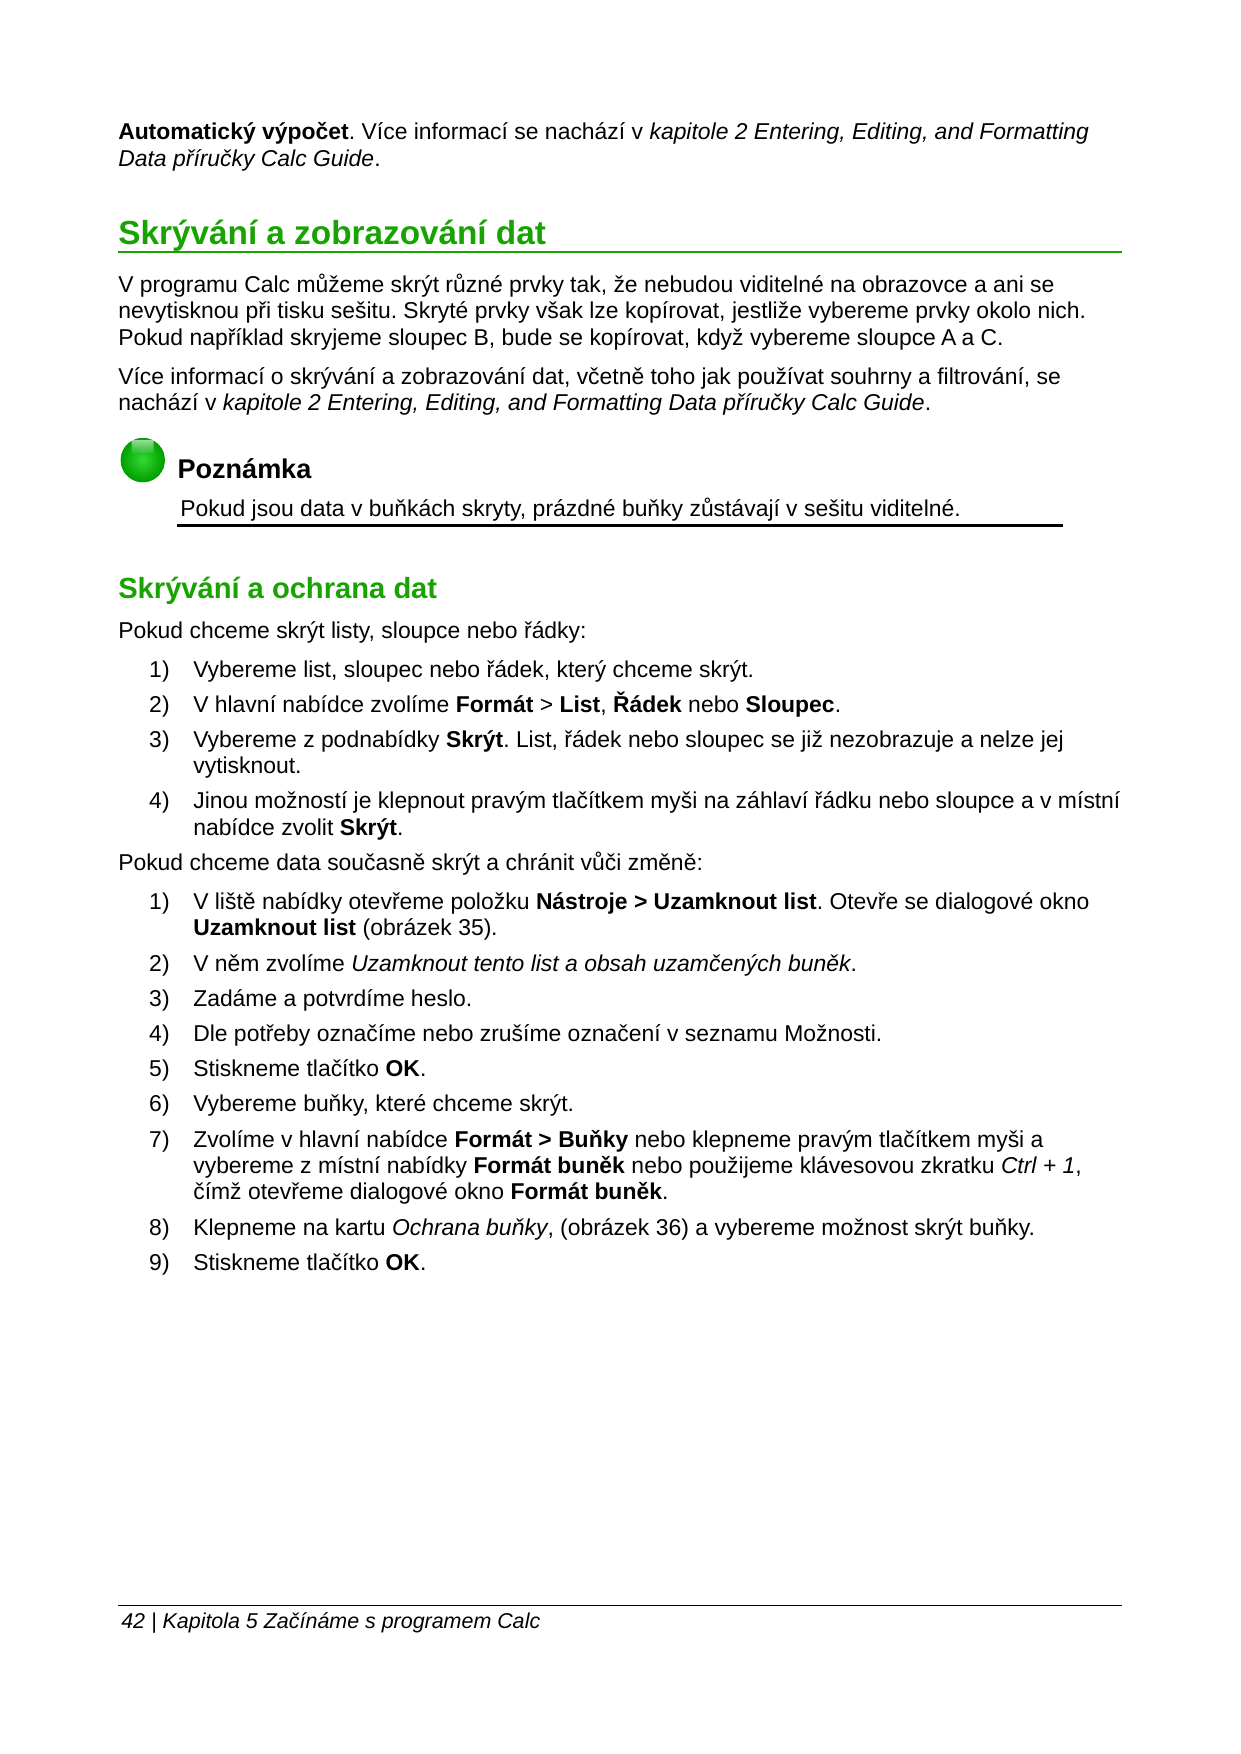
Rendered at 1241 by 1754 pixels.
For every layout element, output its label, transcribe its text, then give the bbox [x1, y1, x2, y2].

text V programu Calc můžeme skrýt různé prvky tak, že nebudou viditelné na obrazovce a ani se nevytisknou při tisku sešitu. Skryté prvky však lze kopírovat, jestliže vybereme prvky okolo nich. Pokud například skryjeme sloupec B, bude se kopírovat, když vybereme sloupce A a C. [118, 271, 1122, 350]
text Více informací o skrývání a zobrazování dat, včetně toho jak používat souhrny a filtrování, se nachází v kapitole 2 Entering, Editing, and Formatting Data příručky Calc Guide. [118, 363, 1122, 415]
list Stiskneme tlačítko OK. [169, 1055, 1122, 1081]
subtitle Skrývání a zobrazování dat [118, 213, 1122, 251]
list Zvolíme v hlavní nabídce Formát > Buňky nebo klepneme pravým tlačítkem myši a vybereme z místní nabídky Formát buněk nebo použijeme klávesovou zkratku Ctrl + 1, čímž otevřeme dialogové okno Formát buněk. [169, 1126, 1122, 1204]
list Vybereme z podnabídky Skrýt. List, řádek nebo sloupec se již nezobrazuje a nelze jej vytisknout. [169, 726, 1122, 779]
list Vybereme buňky, které chceme skrýt. [169, 1090, 1122, 1117]
list Dle potřeby označíme nebo zrušíme označení v seznamu Možnosti. [169, 1020, 1122, 1046]
list Vybereme list, sloupec nebo řádek, který chceme skrýt. [169, 656, 1122, 682]
list Pokud chceme data současně skrýt a chránit vůči změně: [118, 849, 1122, 875]
list Zadáme a potvrdíme heslo. [169, 985, 1122, 1011]
list V liště nabídky otevřeme položku Nástroje > Uzamknout list. Otevře se dialogové okno Uzamknout list (obrázek 35). [169, 888, 1122, 941]
list Klepneme na kartu Ochrana buňky, (obrázek 36) a vybereme možnost skrýt buňky. [169, 1213, 1122, 1240]
text Pokud jsou data v buňkách skryty, prázdné buňky zůstávají v sešitu viditelné. [177, 492, 1063, 524]
subtitle Poznámka [118, 435, 1122, 485]
list V něm zvolíme Uzamknout tento list a obsah uzamčených buněk. [169, 949, 1122, 976]
subtitle Skrývání a ochrana dat [118, 571, 1122, 605]
list Jinou možností je klepnout pravým tlačítkem myši na záhlaví řádku nebo sloupce a v místní nabídce zvolit Skrýt. [169, 787, 1122, 840]
list Pokud chceme skrýt listy, sloupce nebo řádky: [118, 617, 1122, 643]
text Automatický výpočet. Více informací se nachází v kapitole 2 Entering, Editing, and Formatting Data příručky Calc Guide. [118, 118, 1122, 171]
list V hlavní nabídce zvolíme Formát > List, Řádek nebo Sloupec. [169, 691, 1122, 717]
list Stiskneme tlačítko OK. [169, 1249, 1122, 1275]
